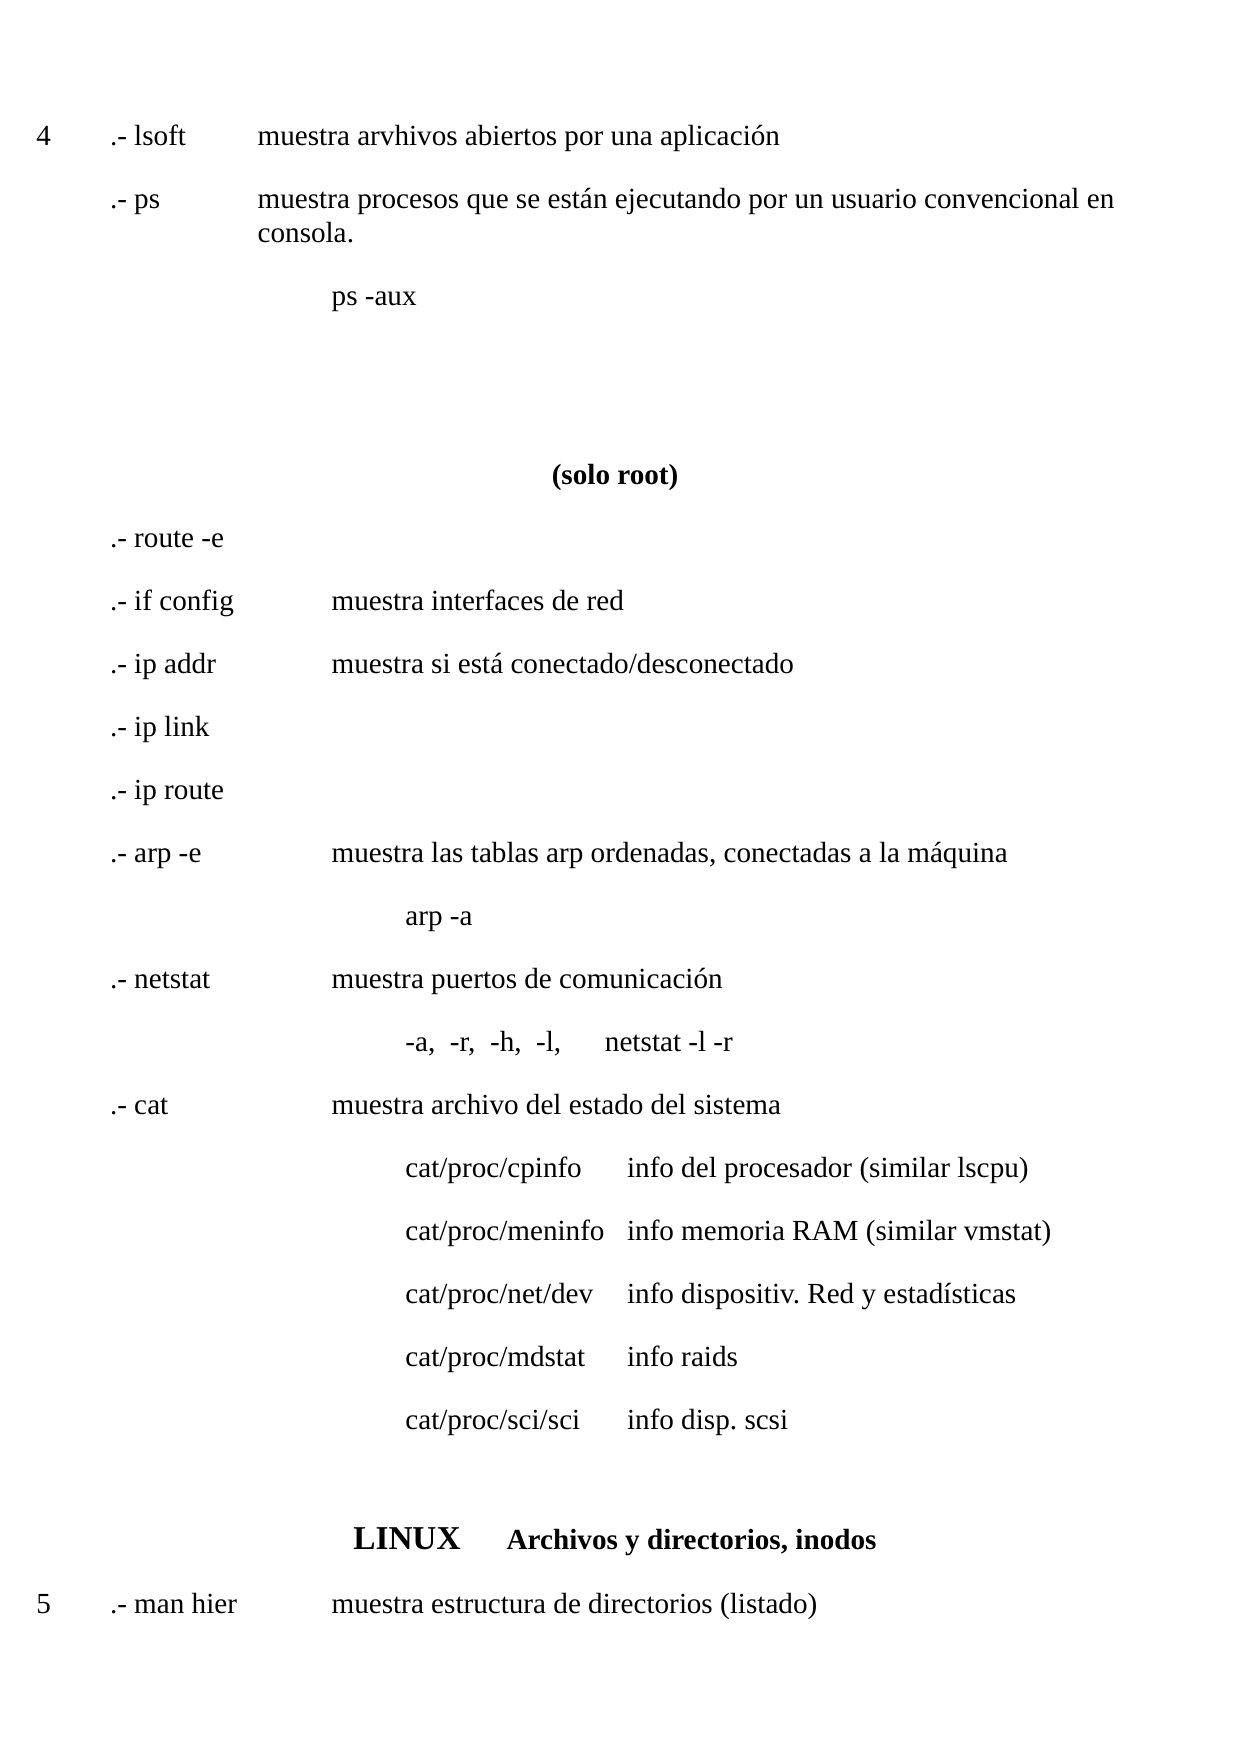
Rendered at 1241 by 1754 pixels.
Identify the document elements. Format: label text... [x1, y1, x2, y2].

text .- cat muestra archivo del estado del sistema [36, 1087, 1194, 1121]
text .- netstat muestra puertos de comunicación [36, 961, 1194, 994]
text cat/proc/cpinfo info del procesador (similar lscpu) [36, 1150, 1194, 1184]
text .- route -e [36, 520, 1194, 553]
text cat/proc/net/dev info dispositiv. Red y estadísticas [36, 1276, 1194, 1310]
text (solo root) [36, 457, 1194, 490]
text cat/proc/sci/sci info disp. scsi [36, 1402, 1194, 1436]
text LINUX Archivos y directorios, inodos [36, 1518, 1194, 1557]
text arp -a [36, 898, 1194, 932]
text .- if config muestra interfaces de red [36, 583, 1194, 616]
text .- ip link [36, 709, 1194, 742]
text -a, -r, -h, -l, netstat -l -r [36, 1024, 1194, 1058]
text .- ps muestra procesos que se están ejecutando por un usuario convencional en consola. [36, 181, 1194, 248]
text 4 .- lsoft muestra arvhivos abiertos por una aplicación [36, 118, 1194, 152]
text .- ip addr muestra si está conectado/desconectado [36, 646, 1194, 679]
text ps -aux [36, 278, 1194, 311]
text .- ip route [36, 772, 1194, 806]
text cat/proc/meninfo info memoria RAM (similar vmstat) [36, 1213, 1194, 1247]
text 5 .- man hier muestra estructura de directorios (listado) [36, 1586, 1194, 1620]
text .- arp -e muestra las tablas arp ordenadas, conectadas a la máquina [36, 835, 1194, 868]
text cat/proc/mdstat info raids [36, 1339, 1194, 1373]
